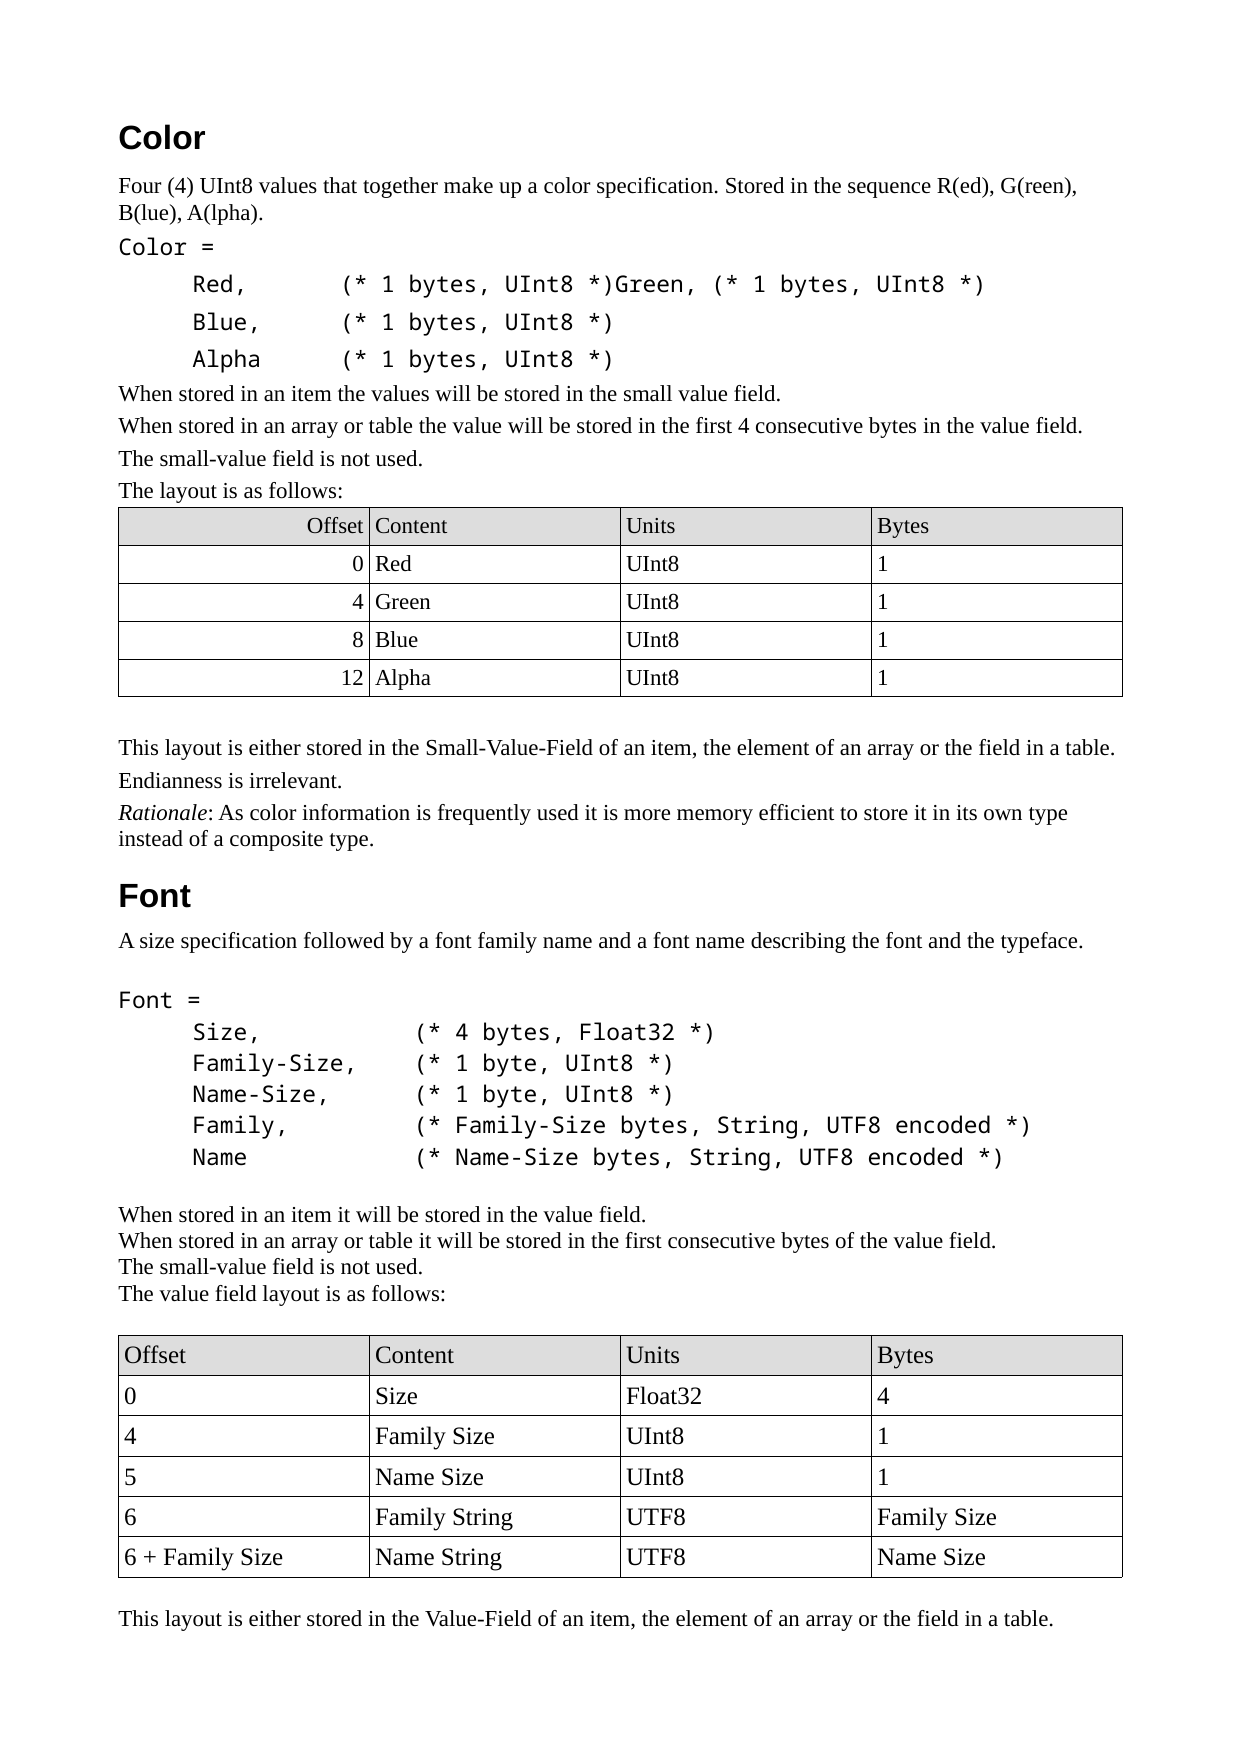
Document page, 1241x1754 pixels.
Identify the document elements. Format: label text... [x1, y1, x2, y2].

table_cell 6 + Family Size [119, 1537, 369, 1577]
table_cell Red [370, 546, 620, 583]
table_cell 1 [872, 1457, 1122, 1496]
table_cell 6 [119, 1497, 369, 1536]
text The layout is as follows: [118, 477, 1122, 504]
table_cell UInt8 [621, 660, 871, 696]
subtitle Color [118, 118, 1122, 157]
text Endianness is irrelevant. [118, 767, 1122, 793]
text Red, (* 1 bytes, UInt8 *)Green, (* 1 bytes, UInt8 *) [118, 268, 1122, 299]
text Family-Size, (* 1 byte, UInt8 *) [118, 1047, 1122, 1078]
table_header Offset [119, 508, 369, 545]
text When stored in an array or table the value will be stored in the first 4 consecutive bytes in the value field. [118, 413, 1122, 439]
table_cell Family String [370, 1497, 620, 1536]
text A size specification followed by a font family name and a font name describing the font and the typeface. [118, 927, 1122, 953]
table_cell UInt8 [621, 1457, 871, 1496]
table_cell 0 [119, 1376, 369, 1415]
table_cell 1 [872, 584, 1122, 621]
table_cell 1 [872, 660, 1122, 696]
table_cell 5 [119, 1457, 369, 1496]
text Alpha (* 1 bytes, UInt8 *) [118, 343, 1122, 374]
table_cell UInt8 [621, 584, 871, 621]
table_header Units [621, 1336, 871, 1375]
table_cell Family Size [370, 1416, 620, 1456]
text The value field layout is as follows: [118, 1280, 1122, 1306]
table_header Offset [119, 1336, 369, 1375]
table_header Content [370, 508, 620, 545]
text The small-value field is not used. [118, 445, 1122, 471]
table_cell UInt8 [621, 1416, 871, 1456]
table_cell Green [370, 584, 620, 621]
text Blue, (* 1 bytes, UInt8 *) [118, 306, 1122, 337]
text Name (* Name-Size bytes, String, UTF8 encoded *) [118, 1141, 1122, 1172]
table_cell 12 [119, 660, 369, 696]
text Color = [118, 231, 1122, 262]
table_cell 4 [119, 584, 369, 621]
table_cell UTF8 [621, 1537, 871, 1577]
subtitle Font [118, 876, 1122, 914]
text This layout is either stored in the Value-Field of an item, the element of an array or the field in a table. [118, 1606, 1122, 1632]
text Family, (* Family-Size bytes, String, UTF8 encoded *) [118, 1109, 1122, 1141]
table_cell UTF8 [621, 1497, 871, 1536]
text Font = [118, 984, 1122, 1016]
table_cell Float32 [621, 1376, 871, 1415]
text When stored in an item the values will be stored in the small value field. [118, 380, 1122, 407]
text Name-Size, (* 1 byte, UInt8 *) [118, 1078, 1122, 1109]
table_cell Name Size [370, 1457, 620, 1496]
table_header Content [370, 1336, 620, 1375]
text This layout is either stored in the Small-Value-Field of an item, the element of an array or the field in a table. [118, 734, 1122, 761]
text The small-value field is not used. [118, 1253, 1122, 1280]
text Rationale: As color information is frequently used it is more memory efficient to store it in its own type instead of a composite type. [118, 799, 1122, 852]
table_cell 1 [872, 546, 1122, 583]
text When stored in an item it will be stored in the value field. [118, 1201, 1122, 1227]
table_header Bytes [872, 508, 1122, 545]
table_header Bytes [872, 1336, 1122, 1375]
table_cell Blue [370, 622, 620, 658]
table_cell 1 [872, 1416, 1122, 1456]
table_cell 4 [119, 1416, 369, 1456]
table_cell 4 [872, 1376, 1122, 1415]
table_cell UInt8 [621, 546, 871, 583]
text When stored in an array or table it will be stored in the first consecutive bytes of the value field. [118, 1227, 1122, 1253]
table_cell 1 [872, 622, 1122, 658]
table_cell Name Size [872, 1537, 1122, 1577]
table_cell Size [370, 1376, 620, 1415]
table_cell Name String [370, 1537, 620, 1577]
text Size, (* 4 bytes, Float32 *) [118, 1016, 1122, 1047]
table_cell 0 [119, 546, 369, 583]
text Four (4) UInt8 values that together make up a color specification. Stored in the sequence R(ed), G(reen), B(lue), A(lpha). [118, 172, 1122, 225]
table_cell 8 [119, 622, 369, 658]
table_cell Alpha [370, 660, 620, 696]
table_cell Family Size [872, 1497, 1122, 1536]
table_header Units [621, 508, 871, 545]
table_cell UInt8 [621, 622, 871, 658]
